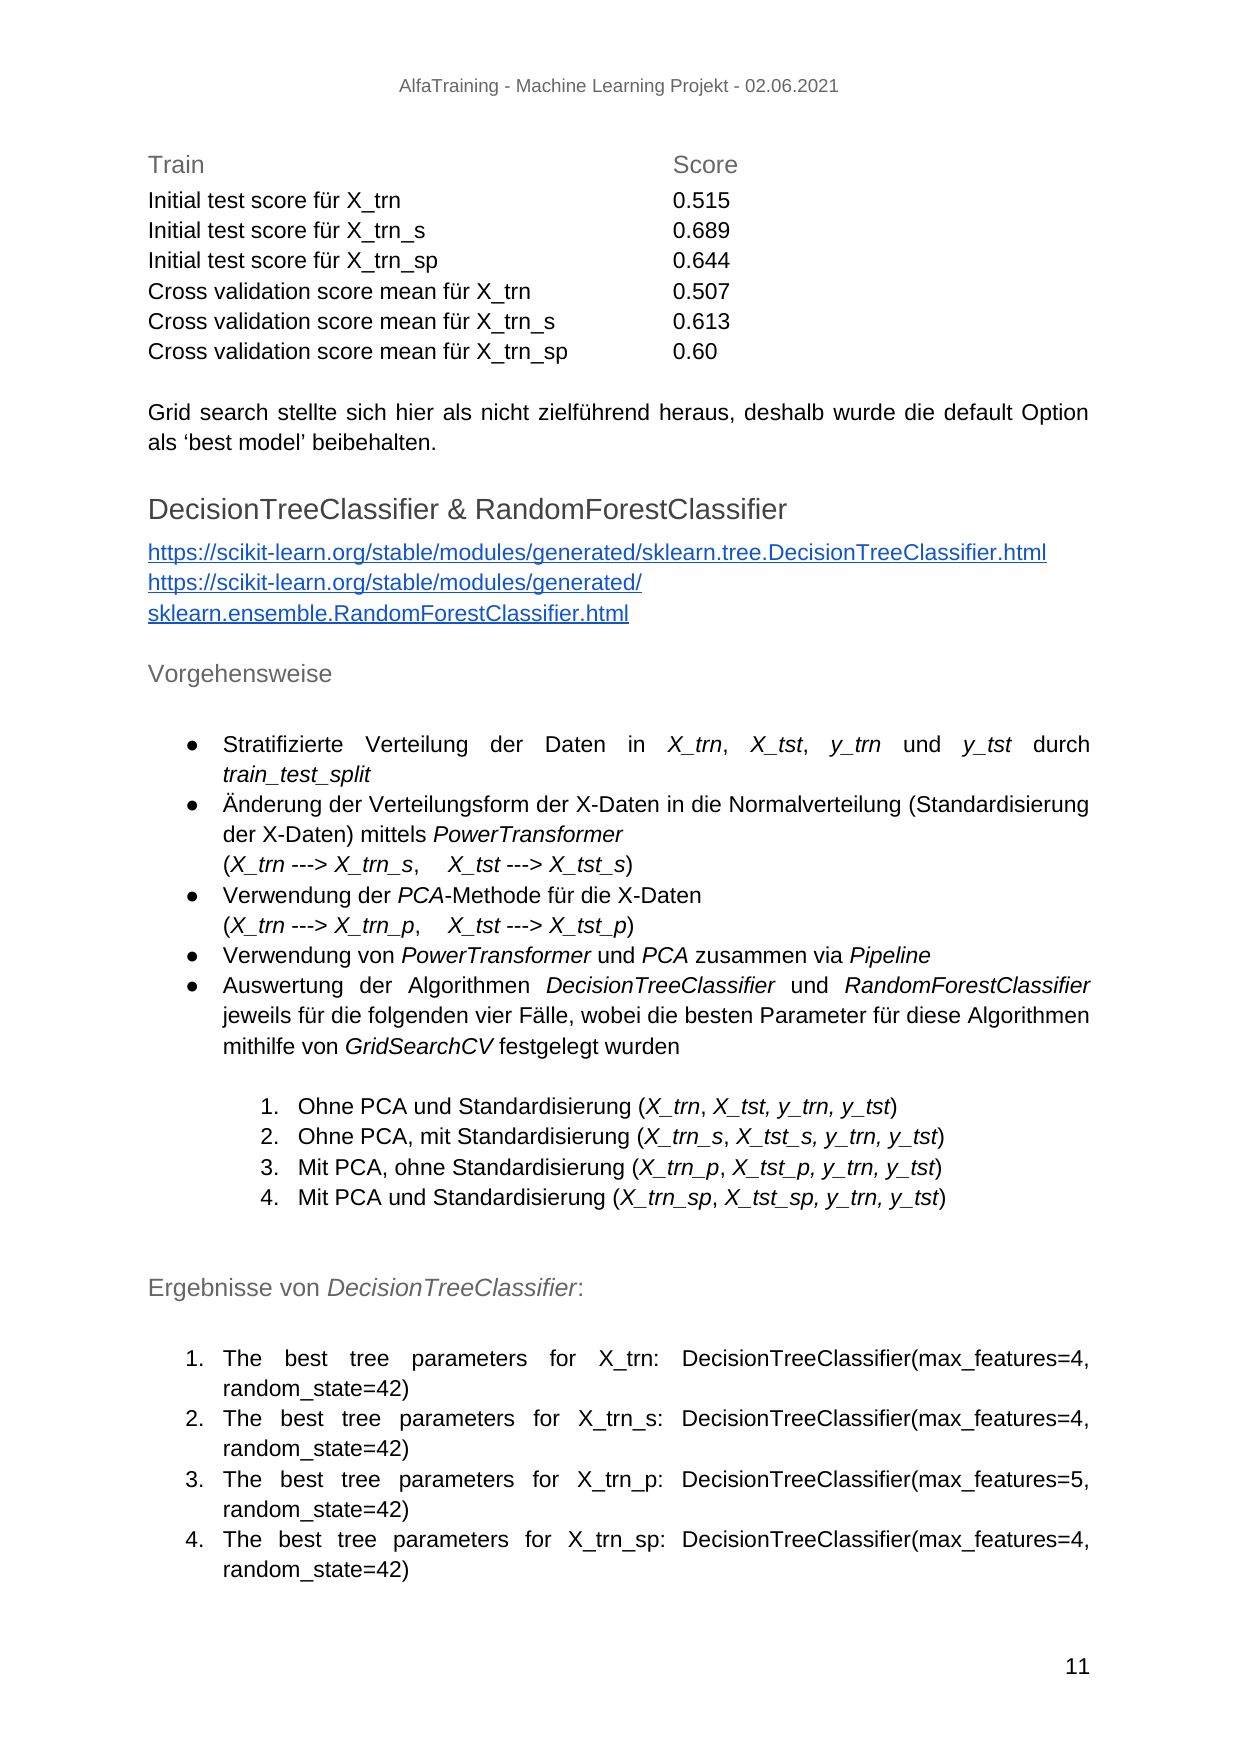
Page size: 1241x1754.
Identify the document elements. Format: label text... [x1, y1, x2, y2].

subtitle Train Score [148, 150, 1090, 179]
text Initial test score für X_trn_sp 0.644 [148, 247, 1090, 274]
list Verwendung der PCA-Methode für die X-Daten [185, 882, 1090, 908]
list Änderung der Verteilungsform der X-Daten in die Normalverteilung (Standardisierung der X-Daten) mittels PowerTransformer [185, 791, 1090, 847]
subtitle Ergebnisse von DecisionTreeClassifier: [148, 1273, 1090, 1302]
list Auswertung der Algorithmen DecisionTreeClassifier und RandomForestClassifier jeweils für die folgenden vier Fälle, wobei die besten Parameter für diese Algorithmen mithilfe von GridSearchCV festgelegt wurden [185, 972, 1090, 1059]
list The best tree parameters for X_trn_sp: DecisionTreeClassifier(max_features=4, random_state=42) [185, 1526, 1090, 1583]
text (X_trn ---> X_trn_s, X_tst ---> X_tst_s) [223, 851, 1090, 878]
text Initial test score für X_trn 0.515 [148, 187, 1090, 213]
text https://scikit-learn.org/stable/modules/generated/sklearn.tree.DecisionTreeClassifier.html [148, 539, 1090, 566]
list The best tree parameters for X_trn: DecisionTreeClassifier(max_features=4, random_state=42) [185, 1345, 1090, 1401]
list The best tree parameters for X_trn_p: DecisionTreeClassifier(max_features=5, random_state=42) [185, 1466, 1090, 1522]
subtitle Vorgehensweise [148, 659, 1090, 688]
text Initial test score für X_trn_s 0.689 [148, 217, 1090, 244]
text Cross validation score mean für X_trn 0.507 [148, 278, 1090, 304]
list The best tree parameters for X_trn_s: DecisionTreeClassifier(max_features=4, random_state=42) [185, 1405, 1090, 1462]
text Cross validation score mean für X_trn_s 0.613 [148, 308, 1090, 334]
subtitle DecisionTreeClassifier & RandomForestClassifier [148, 492, 1090, 526]
list Ohne PCA und Standardisierung (X_trn, X_tst, y_trn, y_tst) [260, 1093, 1090, 1119]
text Grid search stellte sich hier als nicht zielführend heraus, deshalb wurde die default Option als ‘best model’ beibehalten. [148, 398, 1090, 455]
text Cross validation score mean für X_trn_sp 0.60 [148, 338, 1090, 364]
list Stratifizierte Verteilung der Daten in X_trn, X_tst, y_trn und y_tst durch train_test_split [185, 731, 1090, 787]
text https://scikit-learn.org/stable/modules/generated/sklearn.ensemble.RandomForestClassifier.html [148, 569, 1090, 626]
text (X_trn ---> X_trn_p, X_tst ---> X_tst_p) [223, 912, 1090, 938]
list Mit PCA, ohne Standardisierung (X_trn_p, X_tst_p, y_trn, y_tst) [260, 1153, 1090, 1180]
list Mit PCA und Standardisierung (X_trn_sp, X_tst_sp, y_trn, y_tst) [260, 1184, 1090, 1210]
list Ohne PCA, mit Standardisierung (X_trn_s, X_tst_s, y_trn, y_tst) [260, 1123, 1090, 1149]
list Verwendung von PowerTransformer und PCA zusammen via Pipeline [185, 942, 1090, 968]
